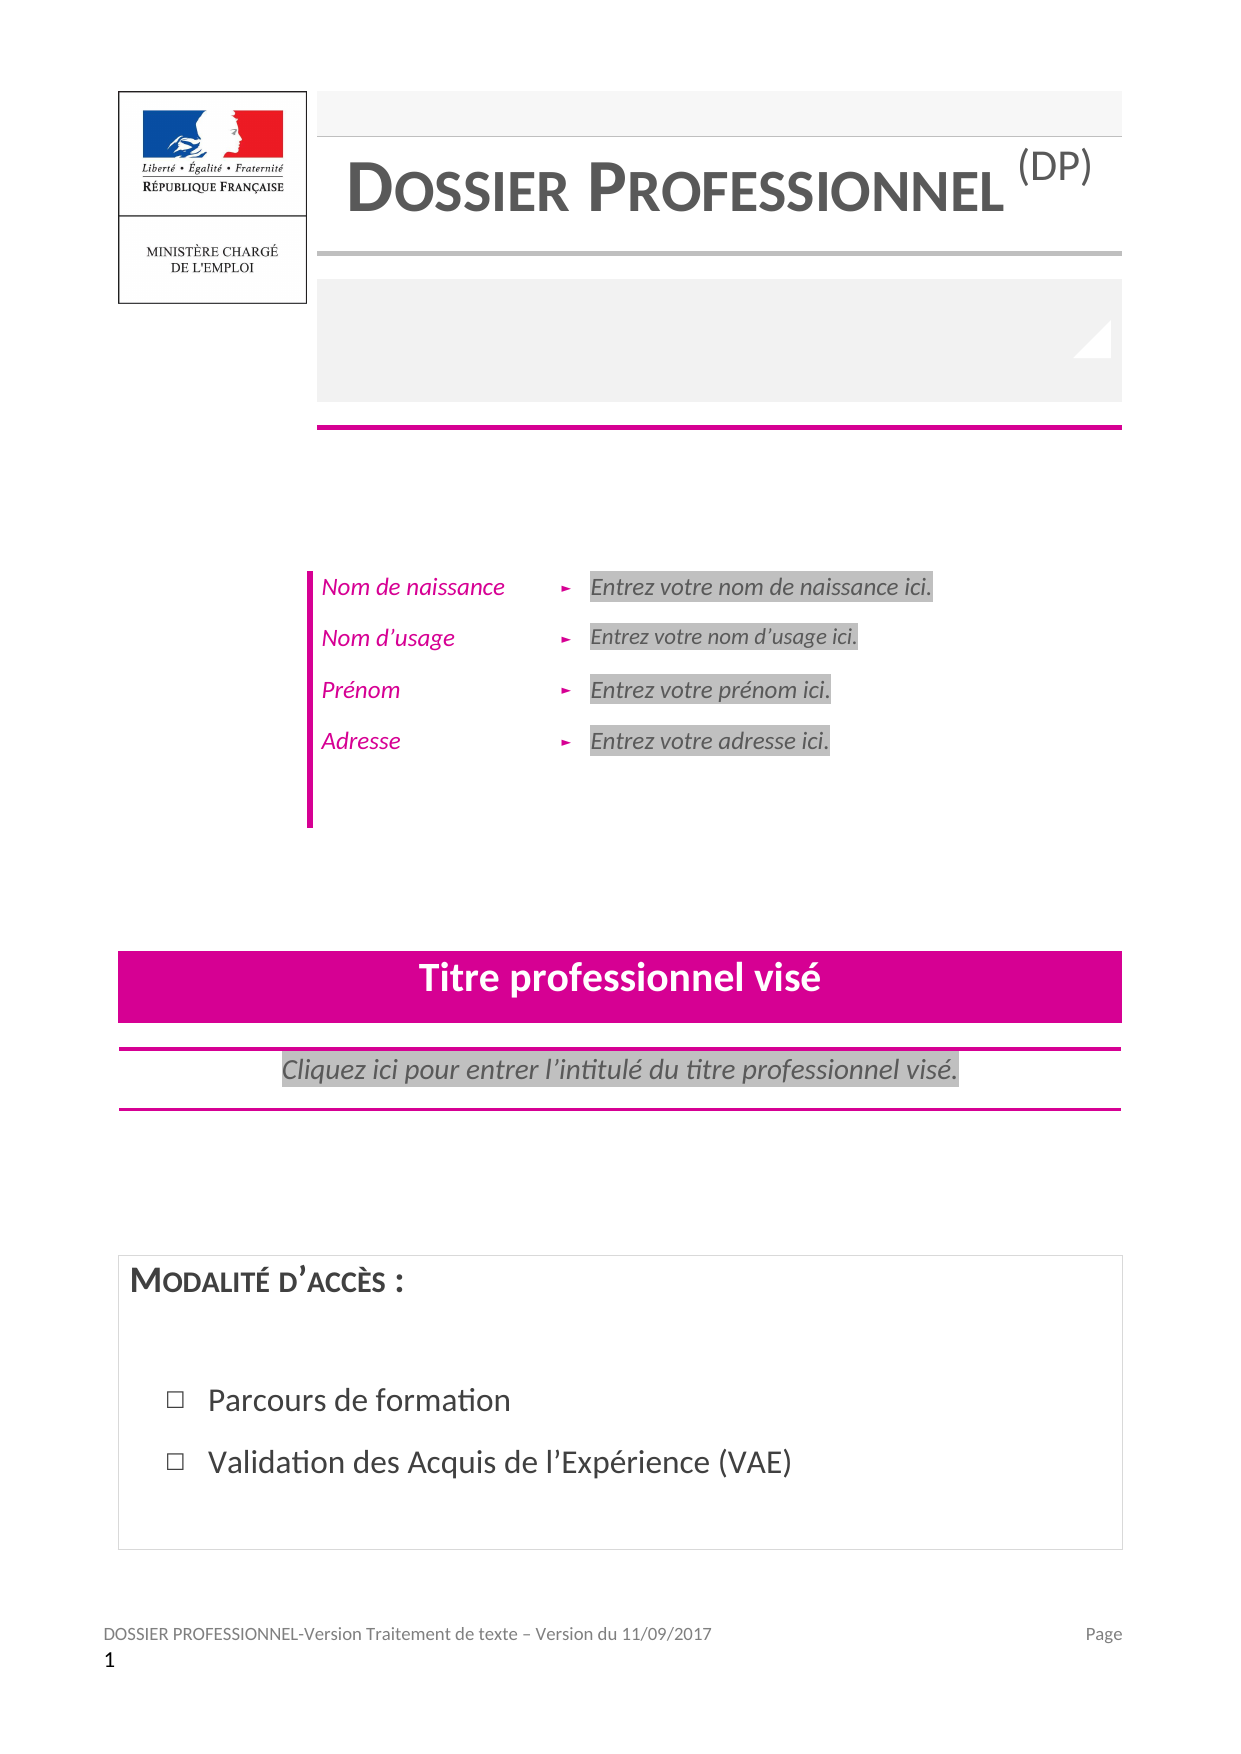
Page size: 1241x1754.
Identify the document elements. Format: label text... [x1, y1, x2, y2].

table_header [310, 520, 554, 571]
table_cell Cliquez ici pour entrer l’intitulé du titre professionnel visé. [118, 1046, 1122, 1107]
table_header [555, 520, 579, 571]
table_cell Nom de naissance [313, 571, 554, 622]
table_cell ► [555, 674, 579, 725]
picture [118, 91, 307, 304]
table_cell [119, 1323, 1122, 1379]
table_cell Entrez votre nom d’usage ici. [579, 623, 1122, 674]
table_cell Adresse [313, 725, 554, 776]
table_cell Modalité d’accès : [119, 1256, 1122, 1323]
table_cell ► [555, 623, 579, 674]
table_header [579, 520, 1122, 571]
table_cell Entrez votre adresse ici. [579, 725, 1122, 828]
table_cell [118, 1108, 1122, 1255]
table_cell ► [555, 571, 579, 622]
table_cell Validation des Acquis de l’Expérience (VAE) [197, 1441, 1122, 1502]
table_cell Nom d’usage [313, 623, 554, 674]
table_cell [555, 776, 579, 828]
table_header Titre professionnel visé [118, 951, 1122, 1023]
table_cell Entrez votre prénom ici. [579, 674, 1122, 725]
table_cell Prénom [313, 674, 554, 725]
table_cell [119, 1503, 1122, 1549]
table_cell Parcours de formation [197, 1379, 1122, 1441]
table_cell ☐ [119, 1379, 197, 1441]
table_cell [313, 776, 554, 828]
table_cell ☐ [119, 1441, 197, 1502]
table_cell Entrez votre nom de naissance ici. [579, 571, 1122, 622]
table_cell [118, 1023, 1122, 1046]
table_cell ► [555, 725, 579, 776]
